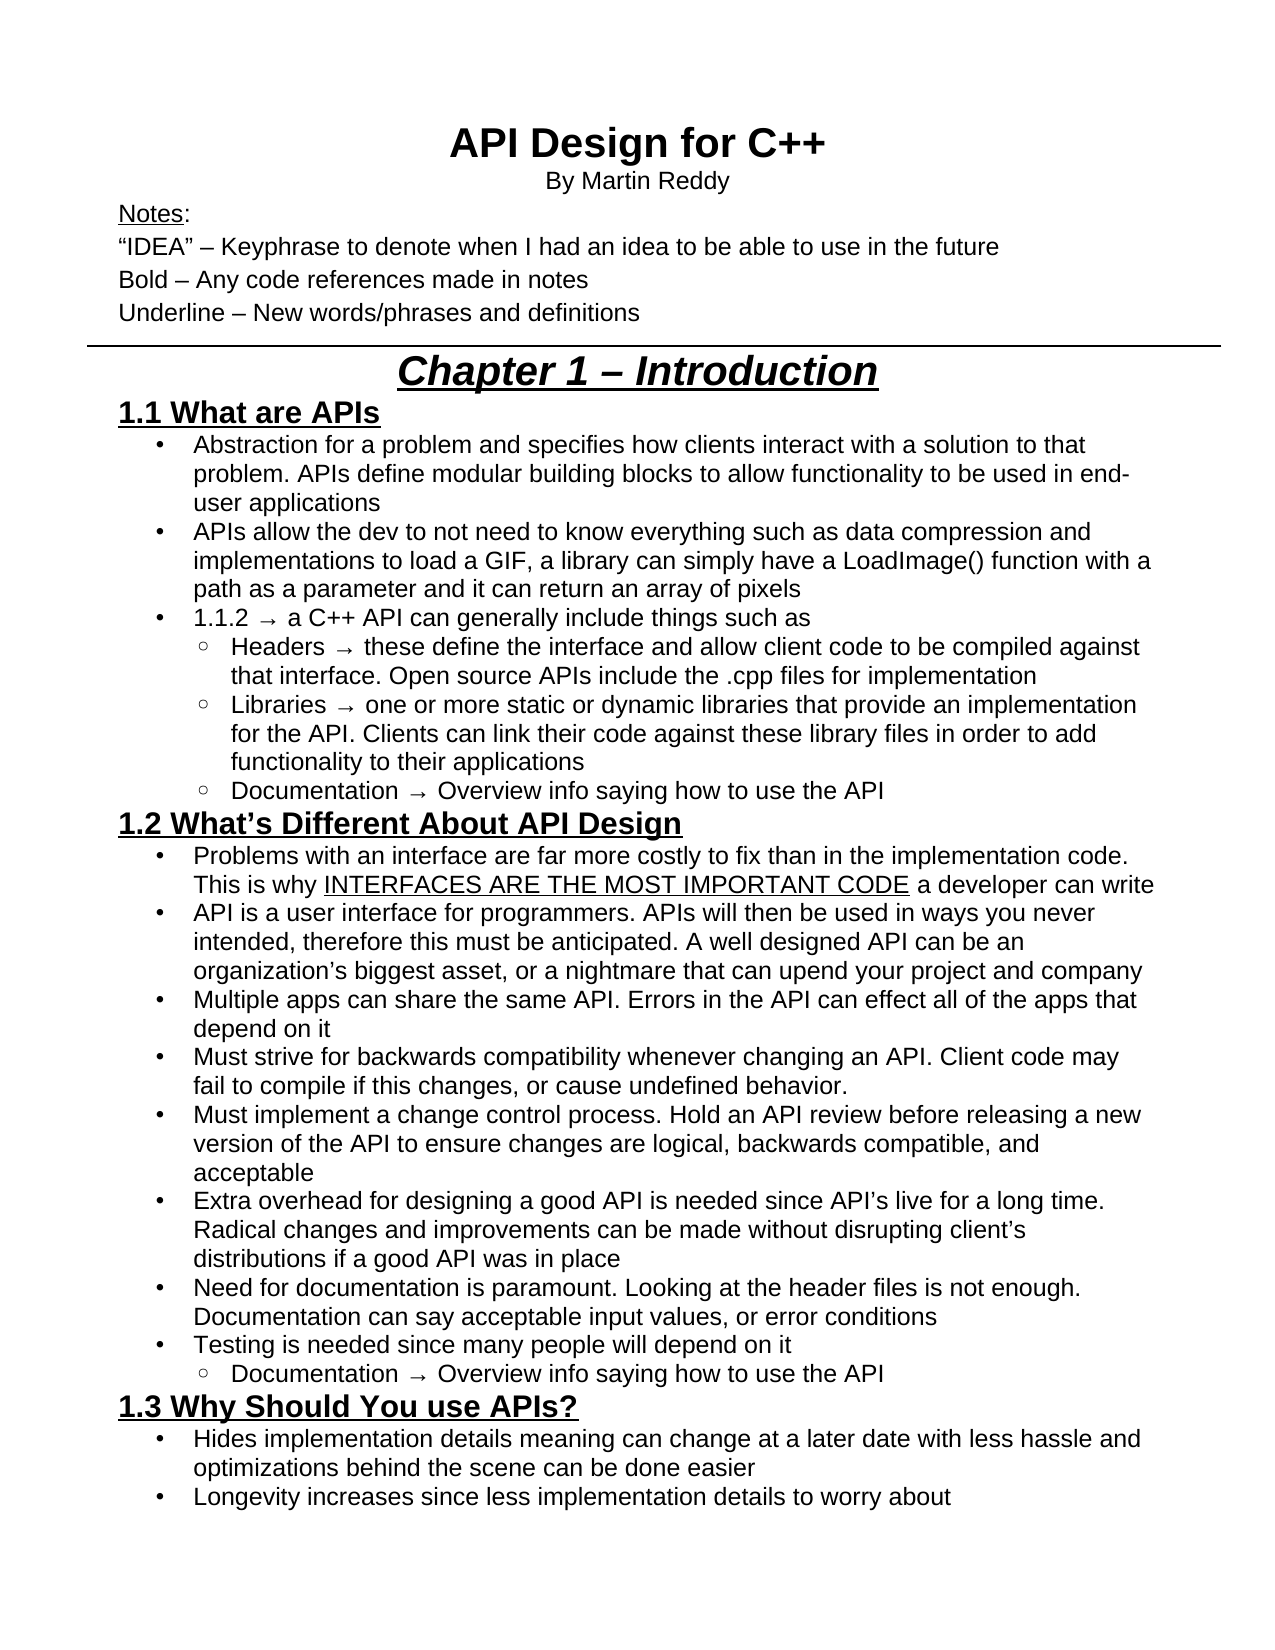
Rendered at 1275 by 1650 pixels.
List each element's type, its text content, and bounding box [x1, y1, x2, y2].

list APIs allow the dev to not need to know everything such as data compression and implementations to load a GIF, a library can simply have a LoadImage() function with a path as a parameter and it can return an array of pixels [156, 517, 1157, 603]
subtitle [118, 331, 1157, 345]
list Headers → these define the interface and allow client code to be compiled against that interface. Open source APIs include the .cpp files for implementation [193, 632, 1157, 690]
list Documentation → Overview info saying how to use the API [193, 1359, 1157, 1388]
list Longevity increases since less implementation details to worry about [156, 1482, 1157, 1510]
text Underline – New words/phrases and definitions [118, 298, 1157, 327]
text Notes: “IDEA” – Keyphrase to denote when I had an idea to be able to use in the future [118, 199, 1157, 261]
subtitle Chapter 1 – Introduction [118, 347, 1157, 394]
subtitle API Design for C++ [118, 118, 1157, 166]
list API is a user interface for programmers. APIs will then be used in ways you never intended, therefore this must be anticipated. A well designed API can be an organization’s biggest asset, or a nightmare that can upend your project and company [156, 898, 1157, 985]
list Abstraction for a problem and specifies how clients interact with a solution to that problem. APIs define modular building blocks to allow functionality to be used in end-user applications [156, 431, 1157, 517]
list Must strive for backwards compatibility whenever changing an API. Client code may fail to compile if this changes, or cause undefined behavior. [156, 1042, 1157, 1100]
list Hides implementation details meaning can change at a later date with less hassle and optimizations behind the scene can be done easier [156, 1424, 1157, 1482]
subtitle 1.3 Why Should You use APIs? [118, 1388, 1157, 1424]
list Multiple apps can share the same API. Errors in the API can effect all of the apps that depend on it [156, 985, 1157, 1042]
text By Martin Reddy [118, 166, 1157, 195]
list Problems with an interface are far more costly to fix than in the implementation code. This is why INTERFACES ARE THE MOST IMPORTANT CODE a developer can write [156, 841, 1157, 898]
list 1.1.2 → a C++ API can generally include things such as [156, 603, 1157, 632]
text Bold – Any code references made in notes [118, 265, 1157, 294]
subtitle 1.2 What’s Different About API Design [118, 805, 1157, 841]
list Extra overhead for designing a good API is needed since API’s live for a long time. Radical changes and improvements can be made without disrupting client’s distributions if a good API was in place [156, 1186, 1157, 1273]
list Need for documentation is paramount. Looking at the header files is not enough. Documentation can say acceptable input values, or error conditions [156, 1273, 1157, 1330]
list Testing is needed since many people will depend on it [156, 1330, 1157, 1359]
list Documentation → Overview info saying how to use the API [193, 776, 1157, 805]
list Must implement a change control process. Hold an API review before releasing a new version of the API to ensure changes are logical, backwards compatible, and acceptable [156, 1100, 1157, 1186]
list Libraries → one or more static or dynamic libraries that provide an implementation for the API. Clients can link their code against these library files in order to add functionality to their applications [193, 690, 1157, 776]
subtitle 1.1 What are APIs [118, 394, 1157, 431]
